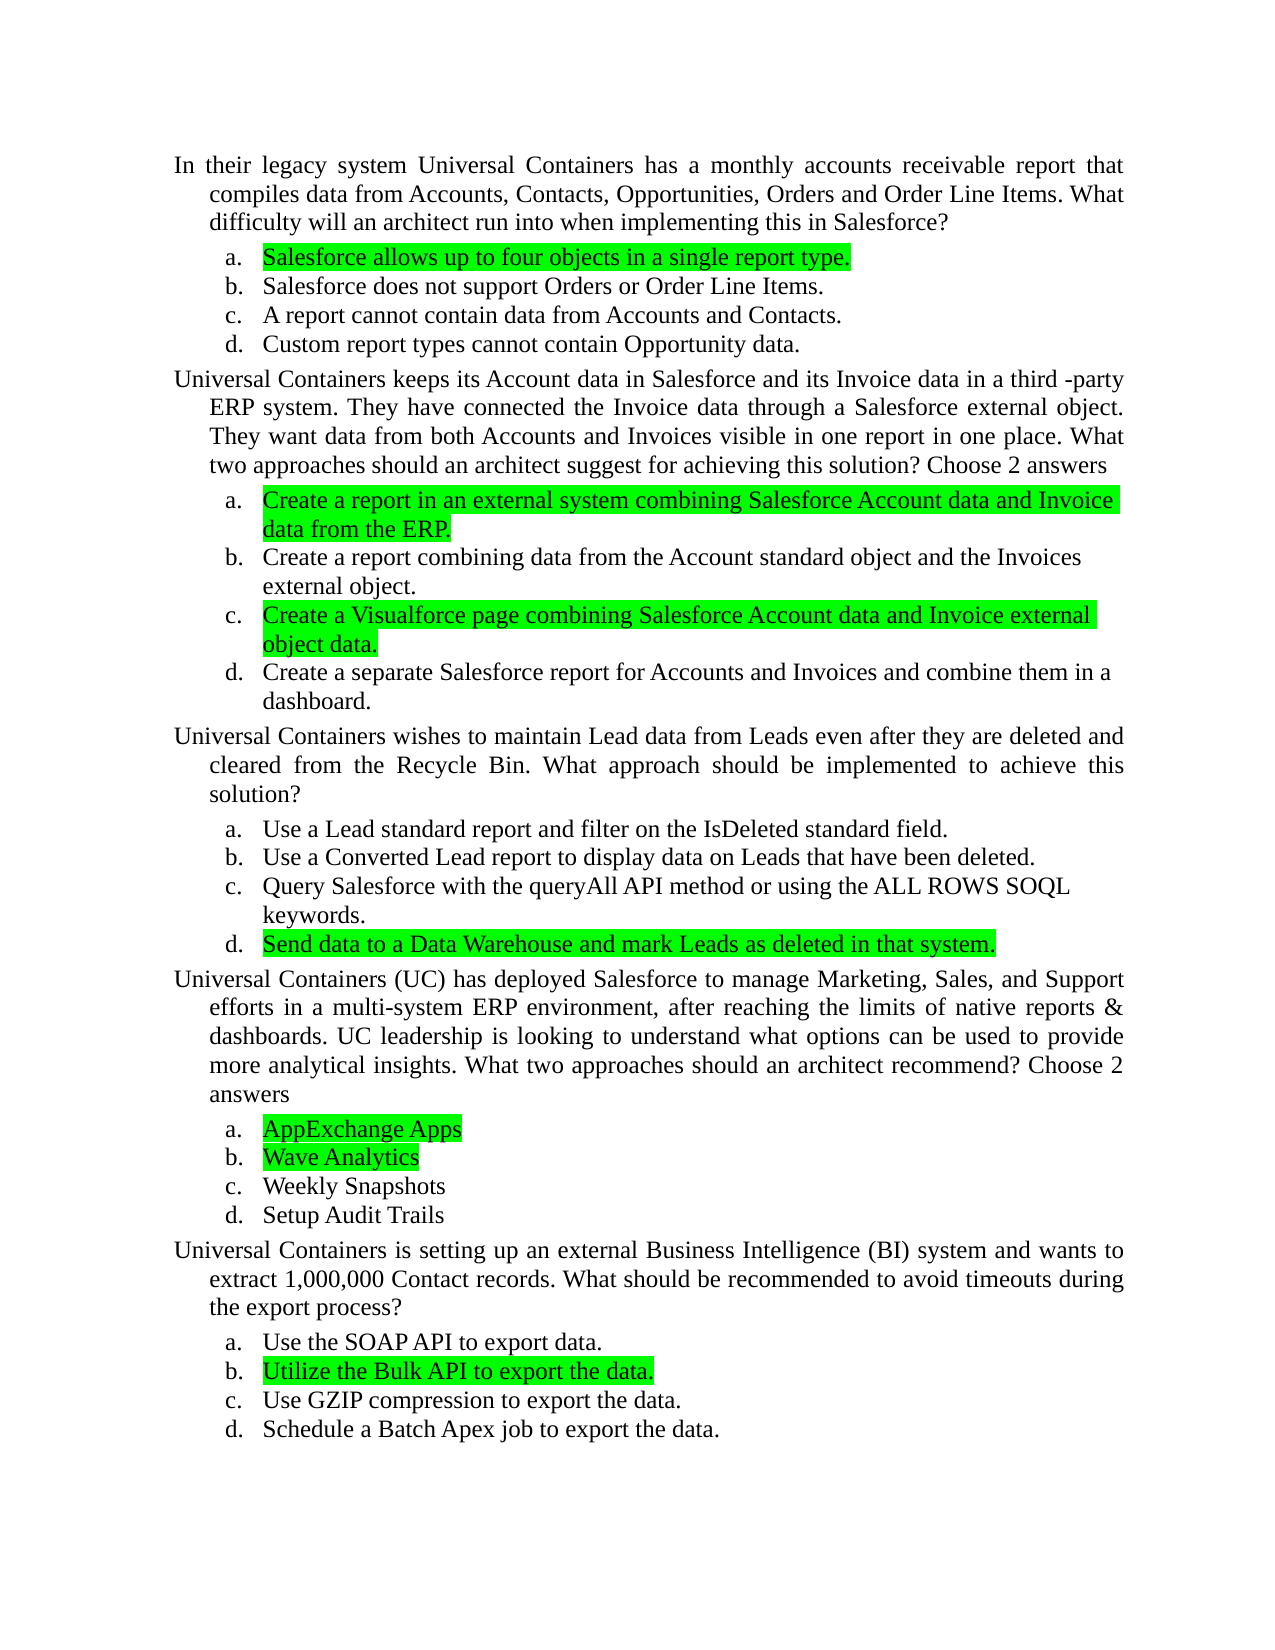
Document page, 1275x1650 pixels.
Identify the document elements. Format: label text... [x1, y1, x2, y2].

subtitle AppExchange Apps [225, 1114, 1125, 1142]
subtitle Wave Analytics [225, 1142, 1125, 1171]
subtitle Create a Visualforce page combining Salesforce Account data and Invoice external object data. [225, 600, 1125, 657]
subtitle Setup Audit Trails [225, 1200, 1125, 1229]
subtitle Utilize the Bulk API to export the data. [225, 1356, 1125, 1385]
subtitle Custom report types cannot contain Opportunity data. [225, 329, 1125, 357]
subtitle Use a Converted Lead report to display data on Leads that have been deleted. [225, 842, 1125, 871]
subtitle Universal Containers keeps its Account data in Salesforce and its Invoice data in a third -party ERP system. They have connected the Invoice data through a Salesforce external object. They want data from both Accounts and Invoices visible in one report in one place. What two approaches should an architect suggest for achieving this solution? Choose 2 answers [174, 364, 1125, 479]
subtitle Schedule a Batch Apex job to export the data. [225, 1414, 1125, 1442]
subtitle Universal Containers is setting up an external Business Intelligence (BI) system and wants to extract 1,000,000 Contact records. What should be recommended to avoid timeouts during the export process? [174, 1235, 1125, 1321]
subtitle Universal Containers wishes to maintain Lead data from Leads even after they are deleted and cleared from the Recycle Bin. What approach should be implemented to achieve this solution? [174, 721, 1125, 807]
subtitle Salesforce does not support Orders or Order Line Items. [225, 271, 1125, 300]
subtitle Send data to a Data Warehouse and mark Leads as deleted in that system. [225, 929, 1125, 957]
subtitle Create a report in an external system combining Salesforce Account data and Invoice data from the ERP. [225, 485, 1125, 542]
subtitle Universal Containers (UC) has deployed Salesforce to manage Marketing, Sales, and Support efforts in a multi-system ERP environment, after reaching the limits of native reports & dashboards. UC leadership is looking to understand what options can be used to provide more analytical insights. What two approaches should an architect recommend? Choose 2 answers [174, 964, 1125, 1107]
subtitle Query Salesforce with the queryAll API method or using the ALL ROWS SOQL keywords. [225, 871, 1125, 929]
subtitle Create a separate Salesforce report for Accounts and Invoices and combine them in a dashboard. [225, 657, 1125, 715]
subtitle Use a Lead standard report and filter on the IsDeleted standard field. [225, 814, 1125, 842]
subtitle A report cannot contain data from Accounts and Contacts. [225, 300, 1125, 329]
subtitle Create a report combining data from the Account standard object and the Invoices external object. [225, 542, 1125, 600]
subtitle Use the SOAP API to export data. [225, 1327, 1125, 1356]
subtitle In their legacy system Universal Containers has a monthly accounts receivable report that compiles data from Accounts, Contacts, Opportunities, Orders and Order Line Items. What difficulty will an architect run into when implementing this in Salesforce? [174, 150, 1125, 236]
subtitle Weekly Snapshots [225, 1171, 1125, 1200]
subtitle Use GZIP compression to export the data. [225, 1385, 1125, 1414]
subtitle Salesforce allows up to four objects in a single report type. [225, 242, 1125, 271]
